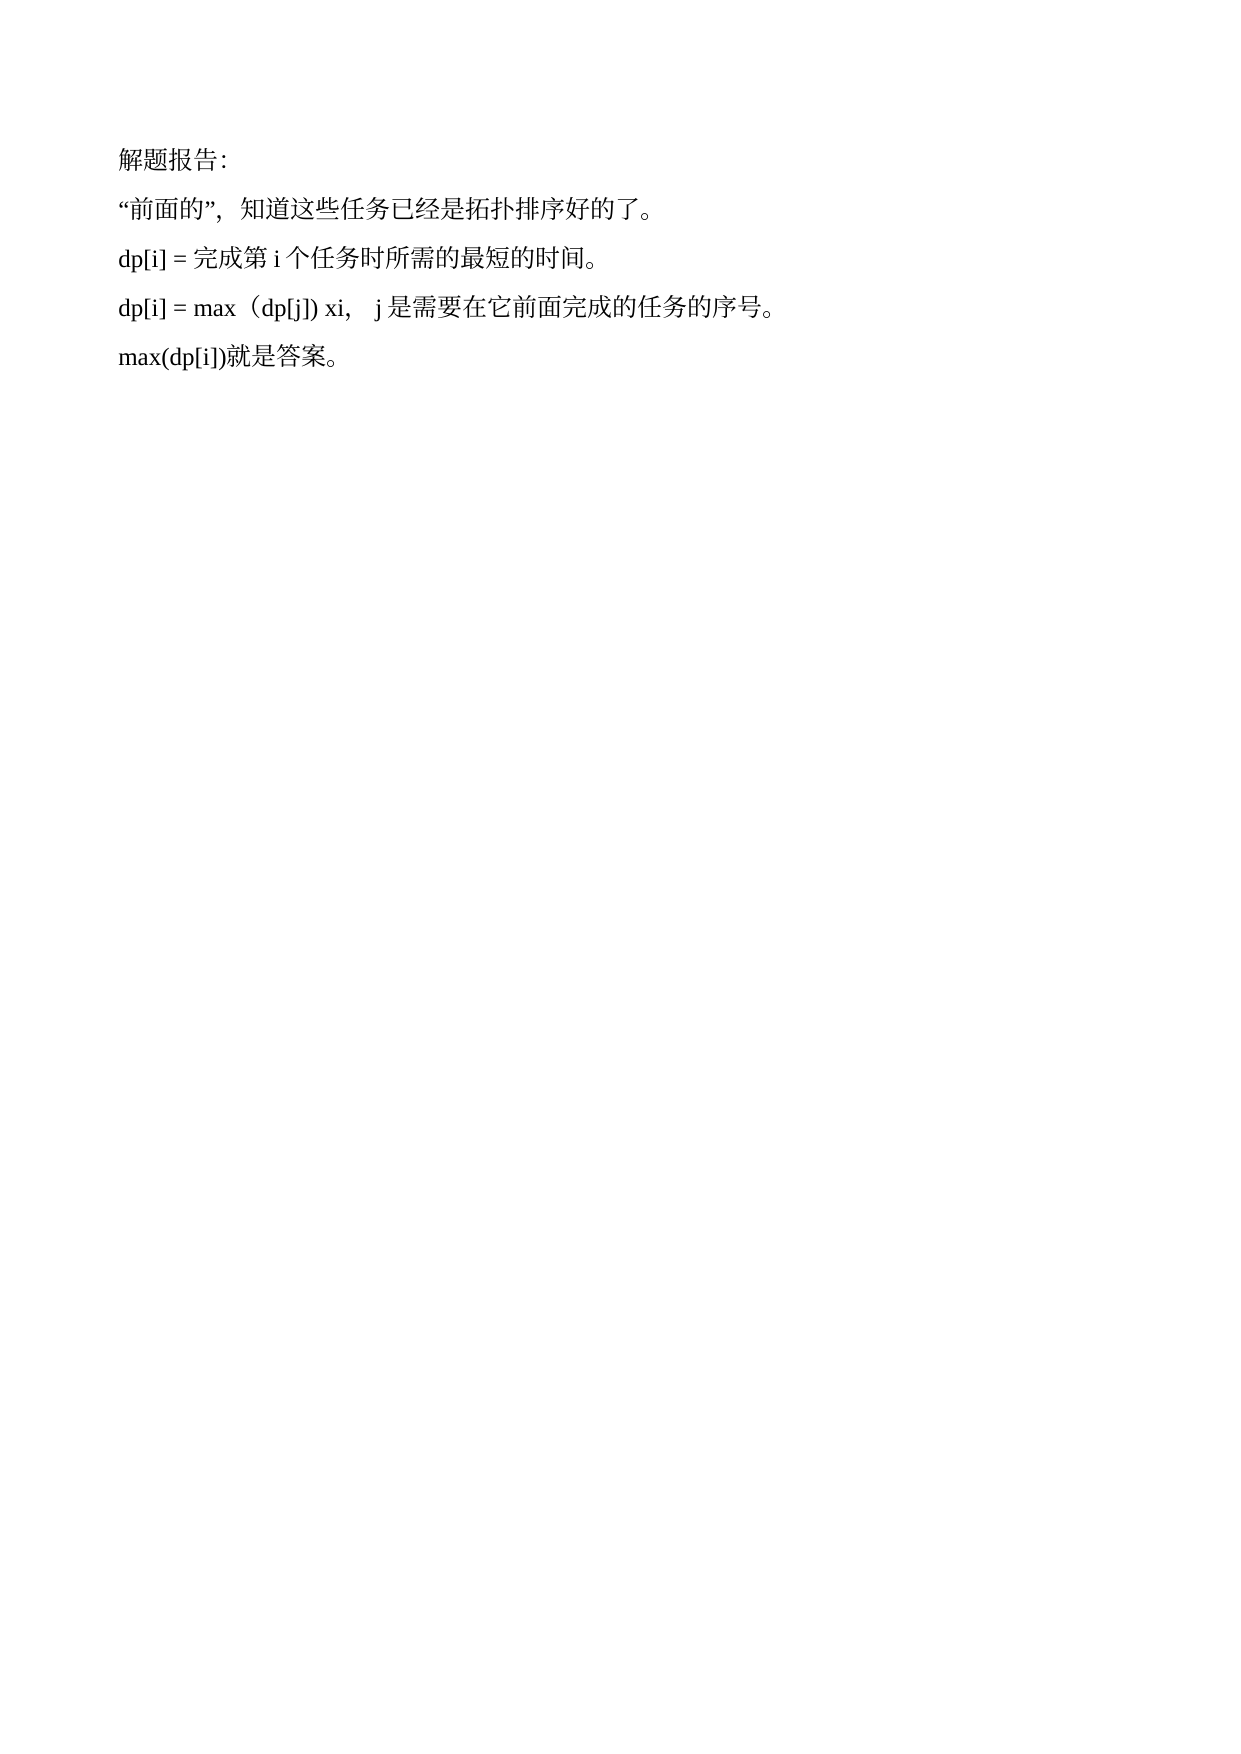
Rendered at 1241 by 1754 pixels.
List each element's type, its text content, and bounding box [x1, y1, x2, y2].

text 解题报告： [118, 146, 1122, 175]
text “前面的”，知道这些任务已经是拓扑排序好的了。 [118, 195, 1122, 224]
text dp[i] = max（dp[j]) xi， j是需要在它前面完成的任务的序号。 [118, 293, 1122, 322]
text max(dp[i])就是答案。 [118, 342, 1122, 371]
text dp[i] = 完成第i个任务时所需的最短的时间。 [118, 244, 1122, 273]
